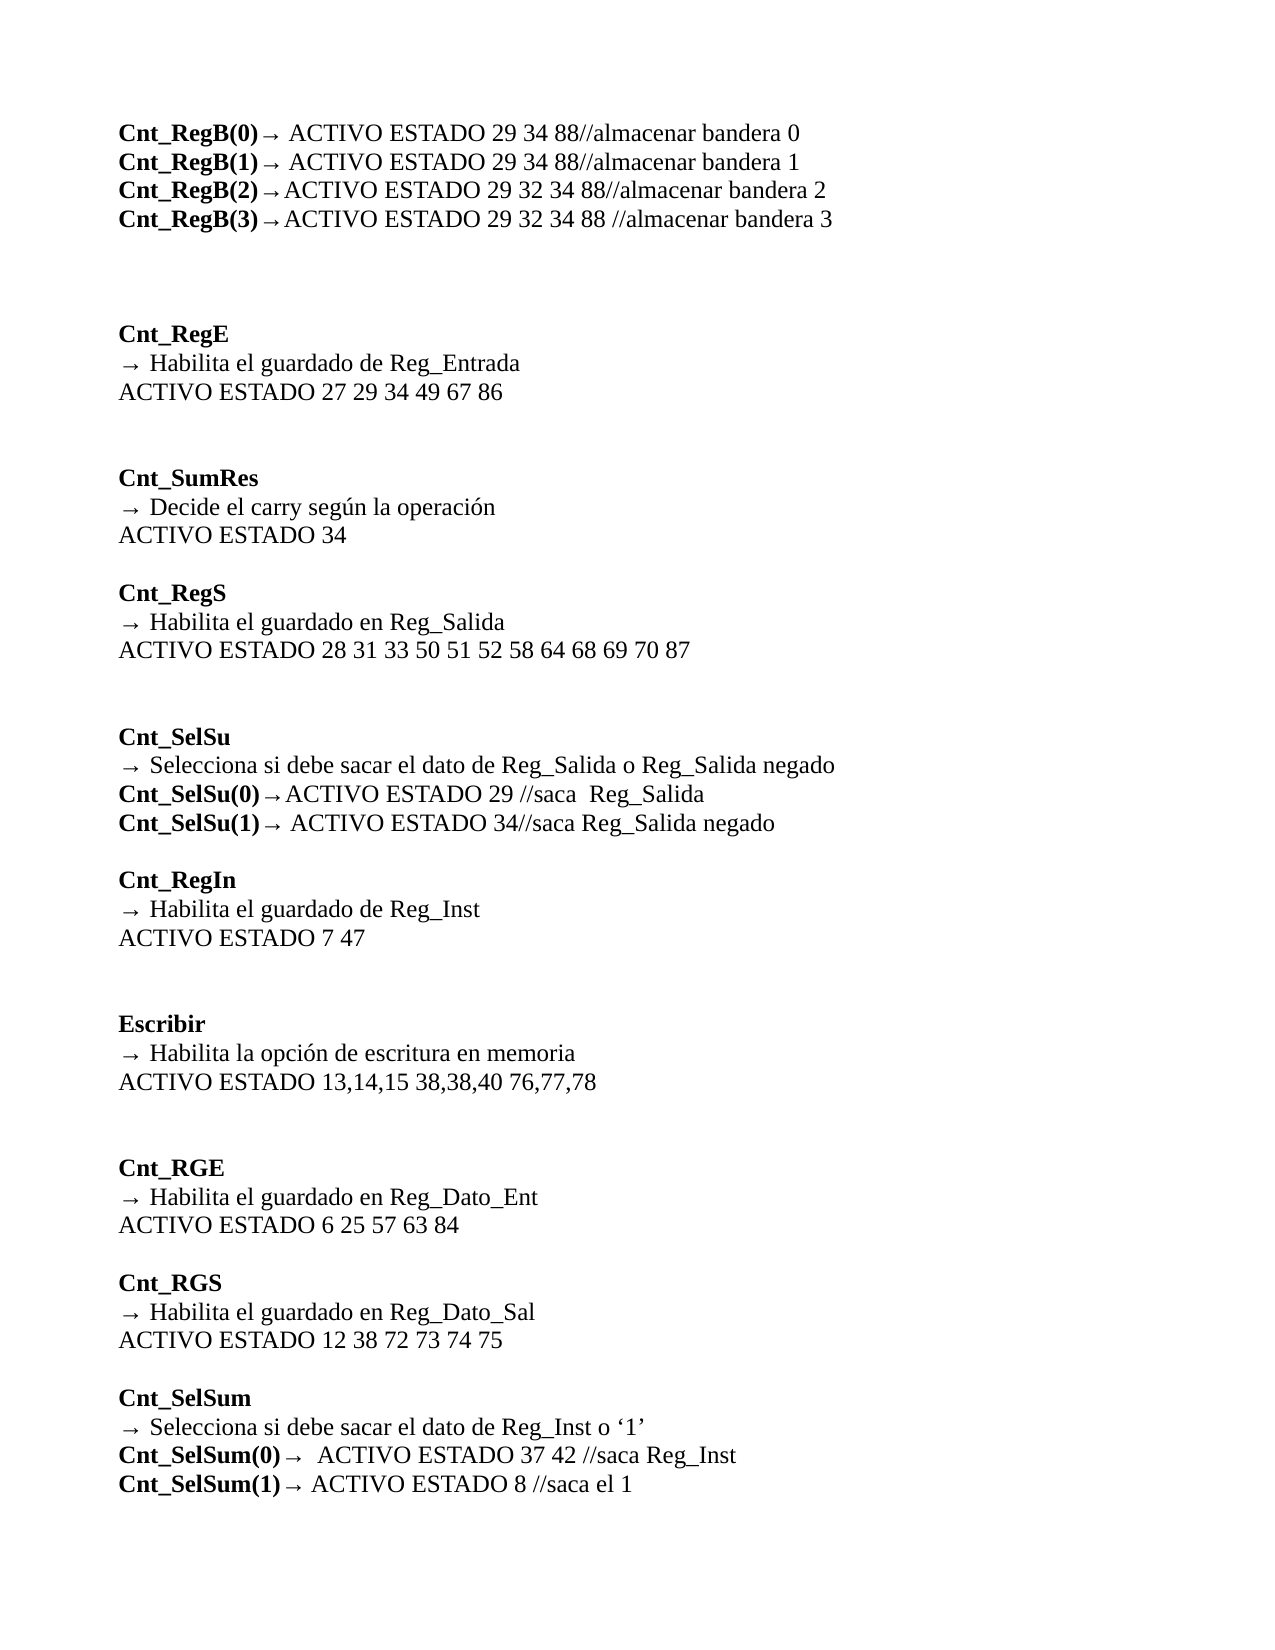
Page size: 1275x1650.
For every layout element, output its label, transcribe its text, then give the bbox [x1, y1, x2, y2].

text Cnt_RegB(3)→ACTIVO ESTADO 29 32 34 88 //almacenar bandera 3 [118, 204, 1157, 233]
text Cnt_SelSu(0)→ACTIVO ESTADO 29 //saca Reg_Salida [118, 779, 1157, 808]
text → Selecciona si debe sacar el dato de Reg_Salida o Reg_Salida negado [118, 751, 1157, 779]
text → Habilita el guardado de Reg_Entrada [118, 348, 1157, 377]
text ACTIVO ESTADO 7 47 [118, 923, 1157, 952]
text ACTIVO ESTADO 27 29 34 49 67 86 [118, 377, 1157, 406]
text → Habilita el guardado en Reg_Salida [118, 607, 1157, 636]
text → Habilita la opción de escritura en memoria [118, 1038, 1157, 1067]
text ACTIVO ESTADO 34 [118, 521, 1157, 549]
text Cnt_RegE [118, 319, 1157, 348]
text Cnt_SelSum(1)→ ACTIVO ESTADO 8 //saca el 1 [118, 1469, 1157, 1498]
text Cnt_RegIn [118, 866, 1157, 894]
text Cnt_SelSu [118, 722, 1157, 751]
text Cnt_RGS [118, 1268, 1157, 1297]
text Cnt_RegB(2)→ACTIVO ESTADO 29 32 34 88//almacenar bandera 2 [118, 176, 1157, 204]
text ACTIVO ESTADO 13,14,15 38,38,40 76,77,78 [118, 1067, 1157, 1096]
text ACTIVO ESTADO 28 31 33 50 51 52 58 64 68 69 70 87 [118, 636, 1157, 664]
text Cnt_SelSum [118, 1383, 1157, 1412]
text ACTIVO ESTADO 12 38 72 73 74 75 [118, 1326, 1157, 1354]
text Cnt_RegB(1)→ ACTIVO ESTADO 29 34 88//almacenar bandera 1 [118, 147, 1157, 176]
text Cnt_RGE [118, 1153, 1157, 1182]
text Cnt_RegB(0)→ ACTIVO ESTADO 29 34 88//almacenar bandera 0 [118, 118, 1157, 147]
text → Selecciona si debe sacar el dato de Reg_Inst o ‘1’ [118, 1412, 1157, 1441]
text ACTIVO ESTADO 6 25 57 63 84 [118, 1211, 1157, 1239]
text → Decide el carry según la operación [118, 492, 1157, 521]
text Cnt_SelSu(1)→ ACTIVO ESTADO 34//saca Reg_Salida negado [118, 808, 1157, 837]
text Cnt_RegS [118, 578, 1157, 607]
text → Habilita el guardado de Reg_Inst [118, 894, 1157, 923]
text → Habilita el guardado en Reg_Dato_Sal [118, 1297, 1157, 1326]
text Escribir [118, 1009, 1157, 1038]
text Cnt_SumRes [118, 463, 1157, 492]
text Cnt_SelSum(0)→ ACTIVO ESTADO 37 42 //saca Reg_Inst [118, 1441, 1157, 1469]
text → Habilita el guardado en Reg_Dato_Ent [118, 1182, 1157, 1211]
